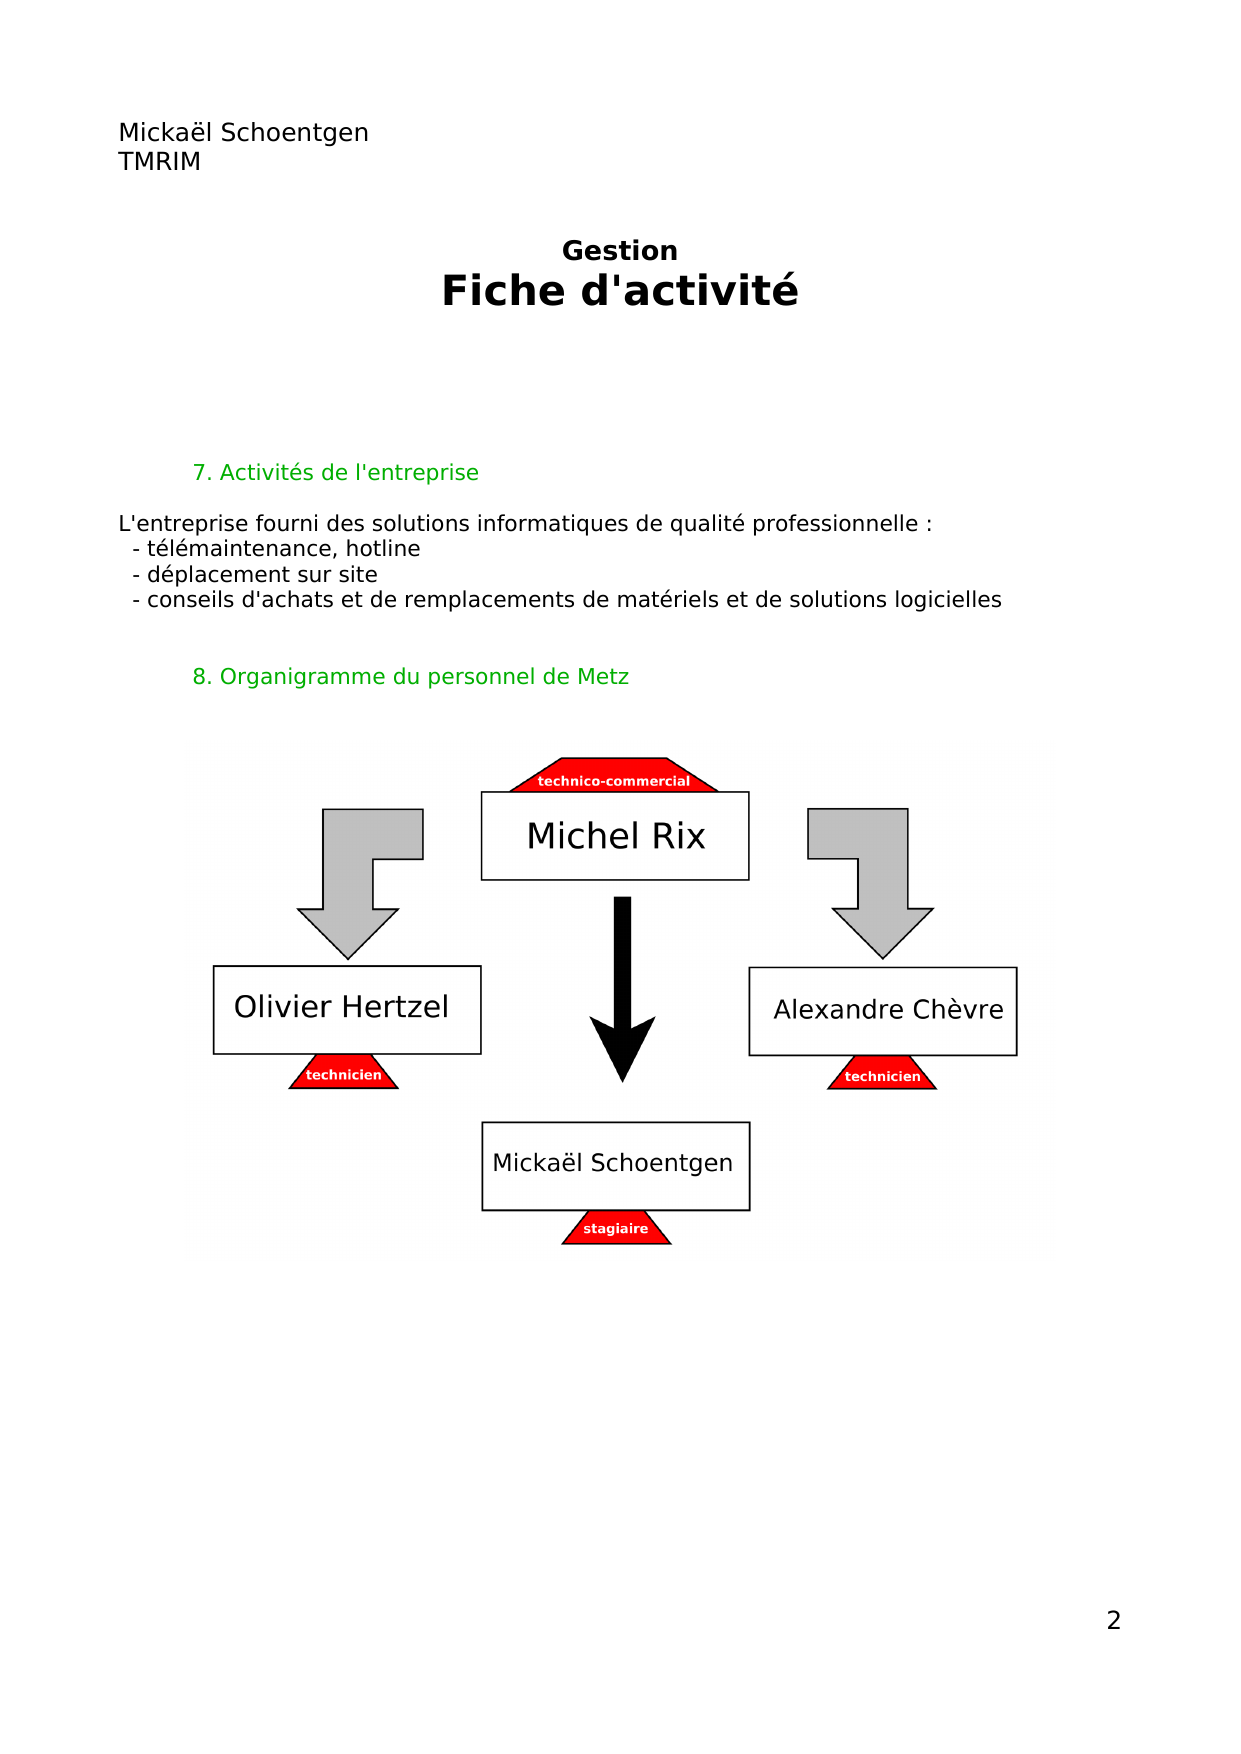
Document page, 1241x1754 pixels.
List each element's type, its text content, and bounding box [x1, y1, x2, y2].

text L'entreprise fourni des solutions informatiques de qualité professionnelle : [118, 511, 1122, 536]
text - conseils d'achats et de remplacements de matériels et de solutions logicielles [118, 587, 1122, 613]
text - déplacement sur site [118, 562, 1122, 587]
text 7. Activités de l'entreprise [118, 460, 1122, 485]
text - télémaintenance, hotline [118, 536, 1122, 562]
text 8. Organigramme du personnel de Metz [118, 664, 1122, 689]
picture [183, 740, 1057, 1261]
